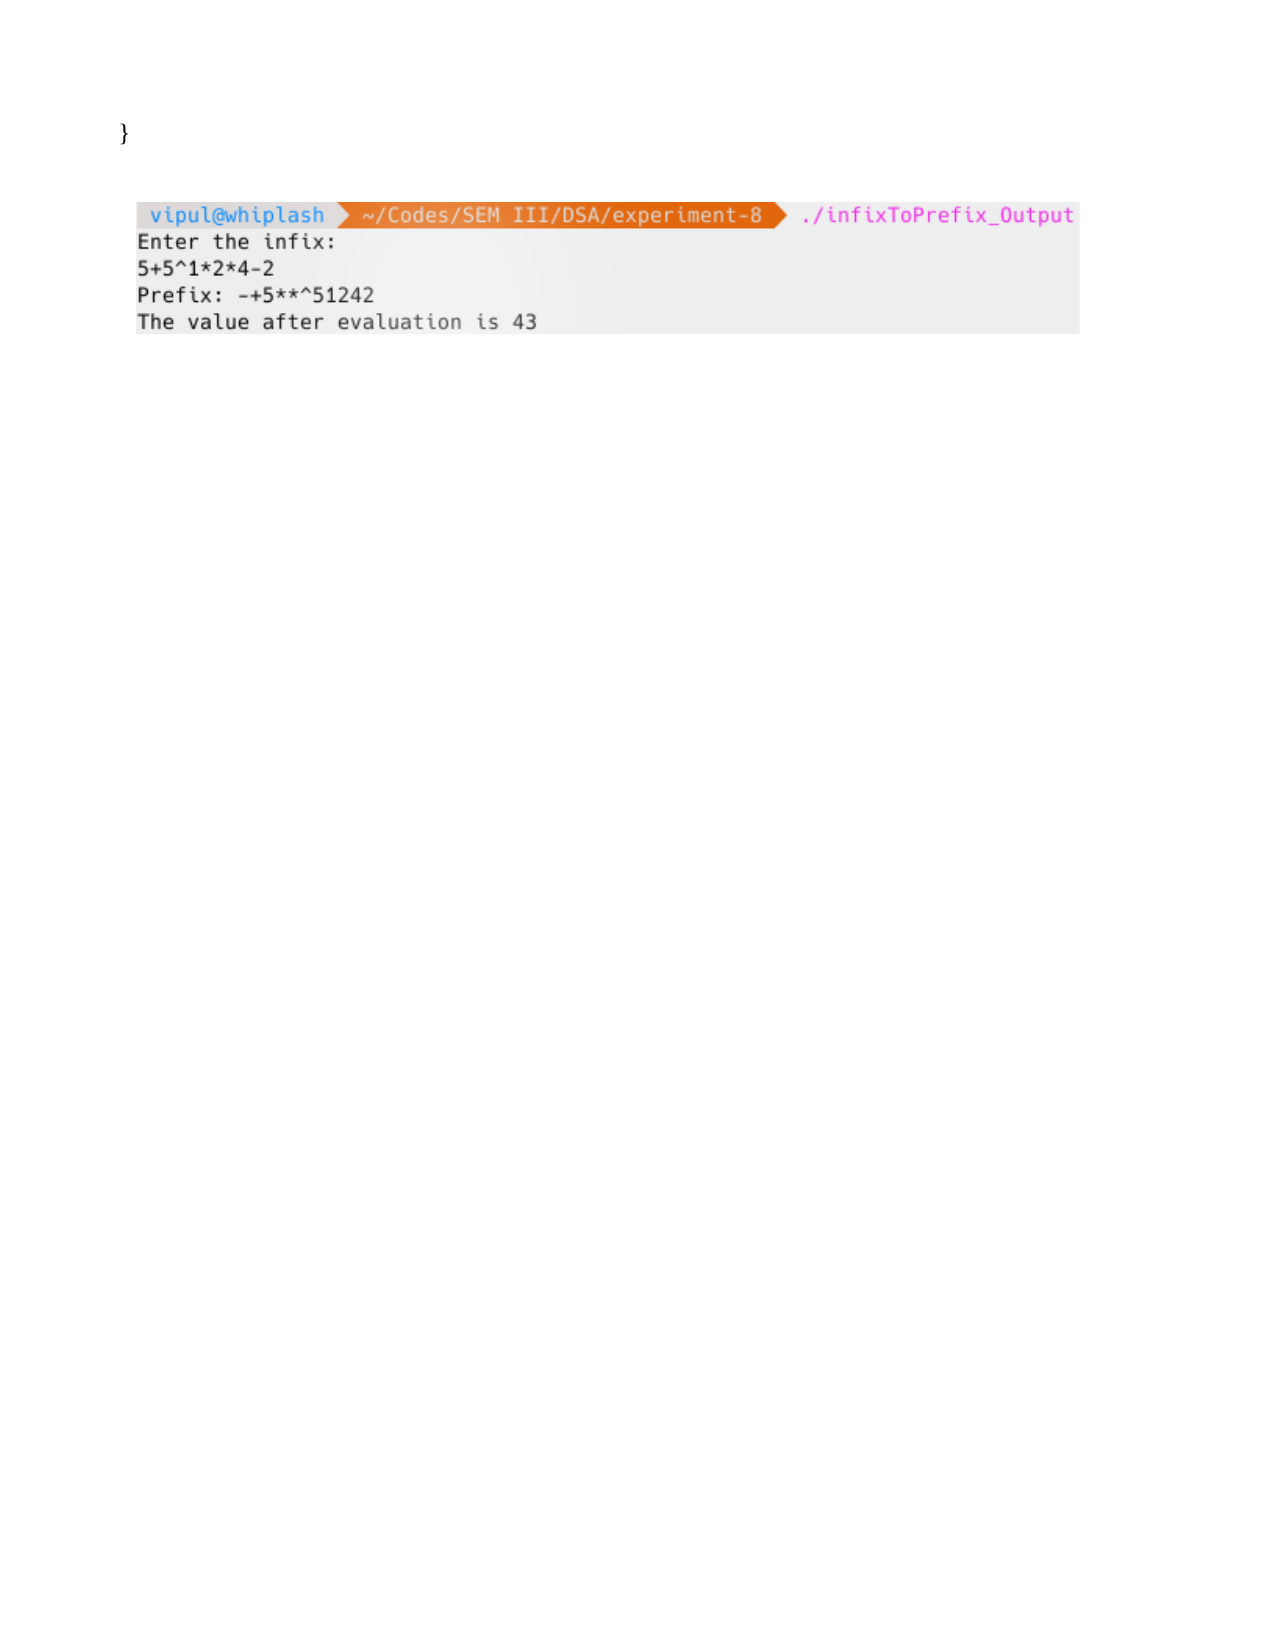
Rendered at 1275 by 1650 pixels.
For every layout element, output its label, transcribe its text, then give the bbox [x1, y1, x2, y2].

text } [118, 118, 1157, 147]
picture [136, 202, 1080, 334]
